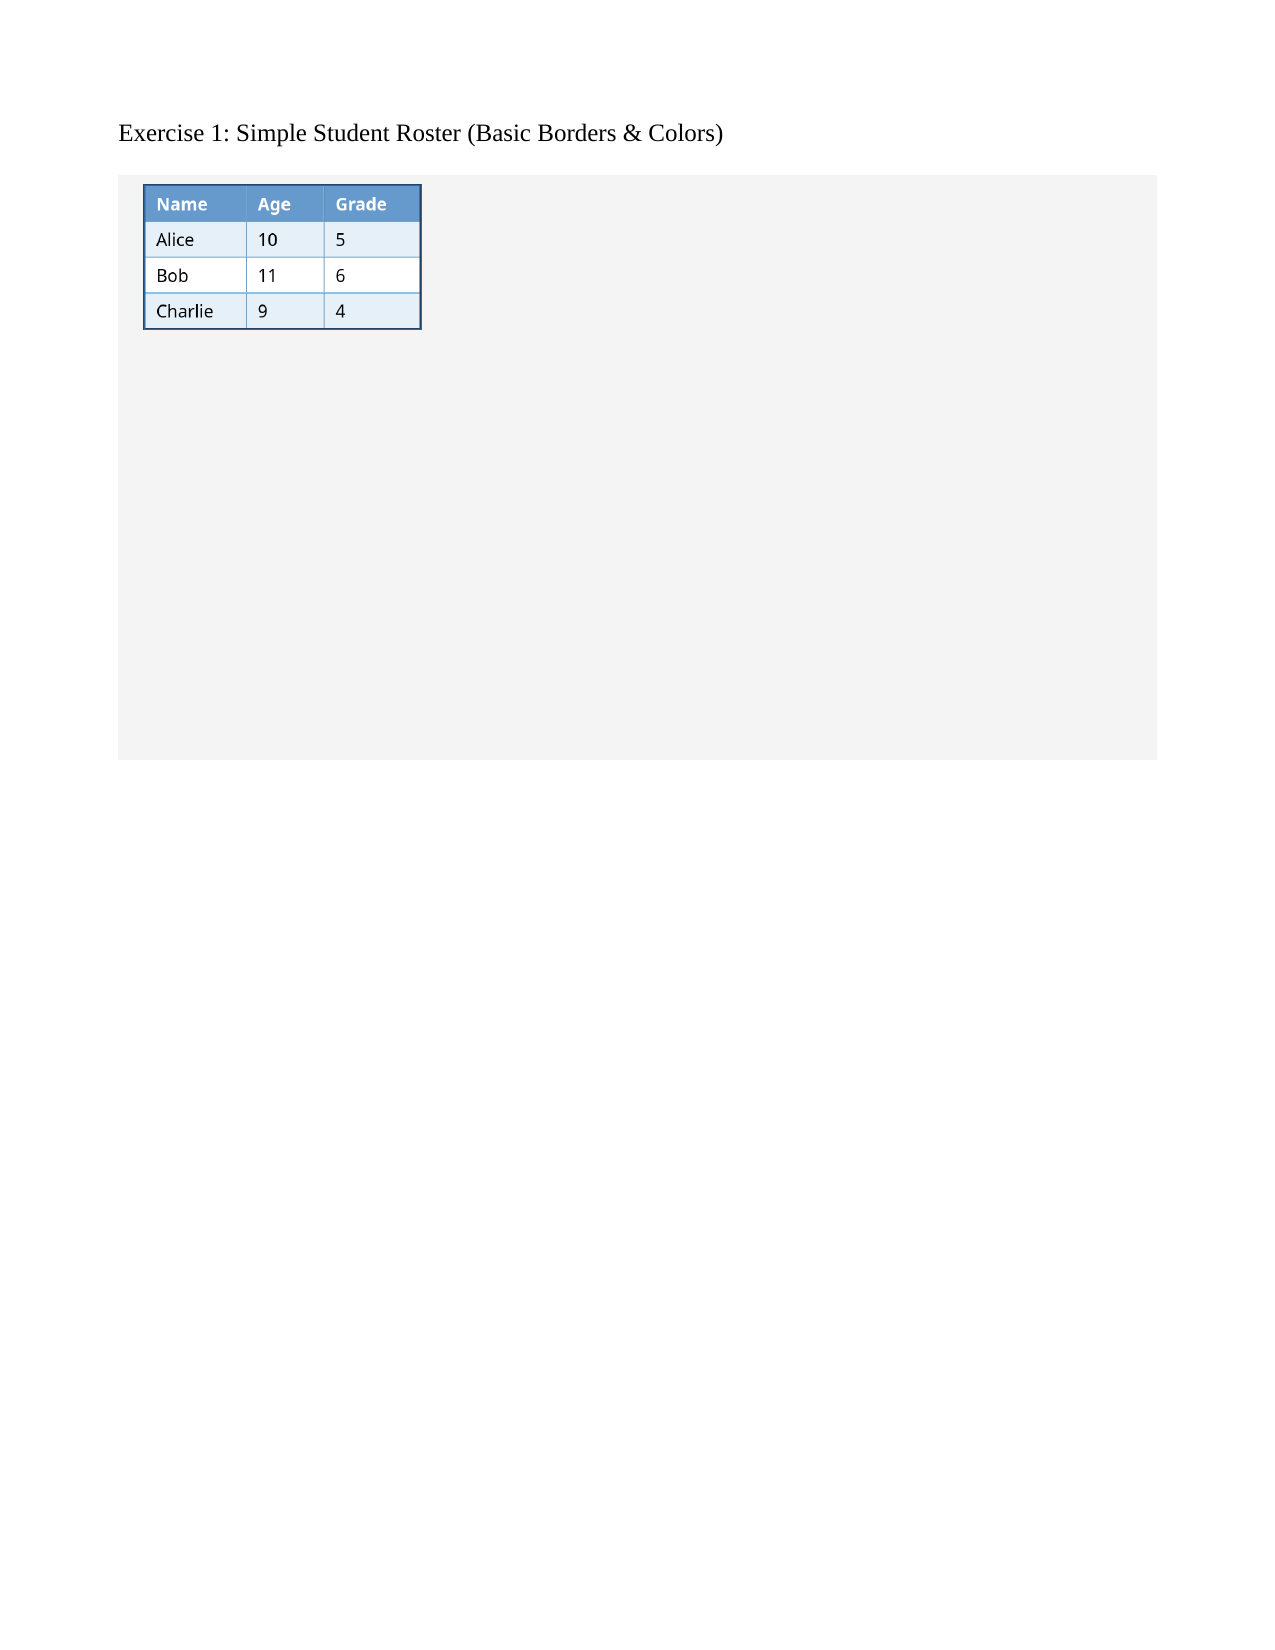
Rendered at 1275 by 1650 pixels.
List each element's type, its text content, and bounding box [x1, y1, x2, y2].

picture [118, 175, 1157, 760]
text Exercise 1: Simple Student Roster (Basic Borders & Colors) [118, 118, 1157, 147]
